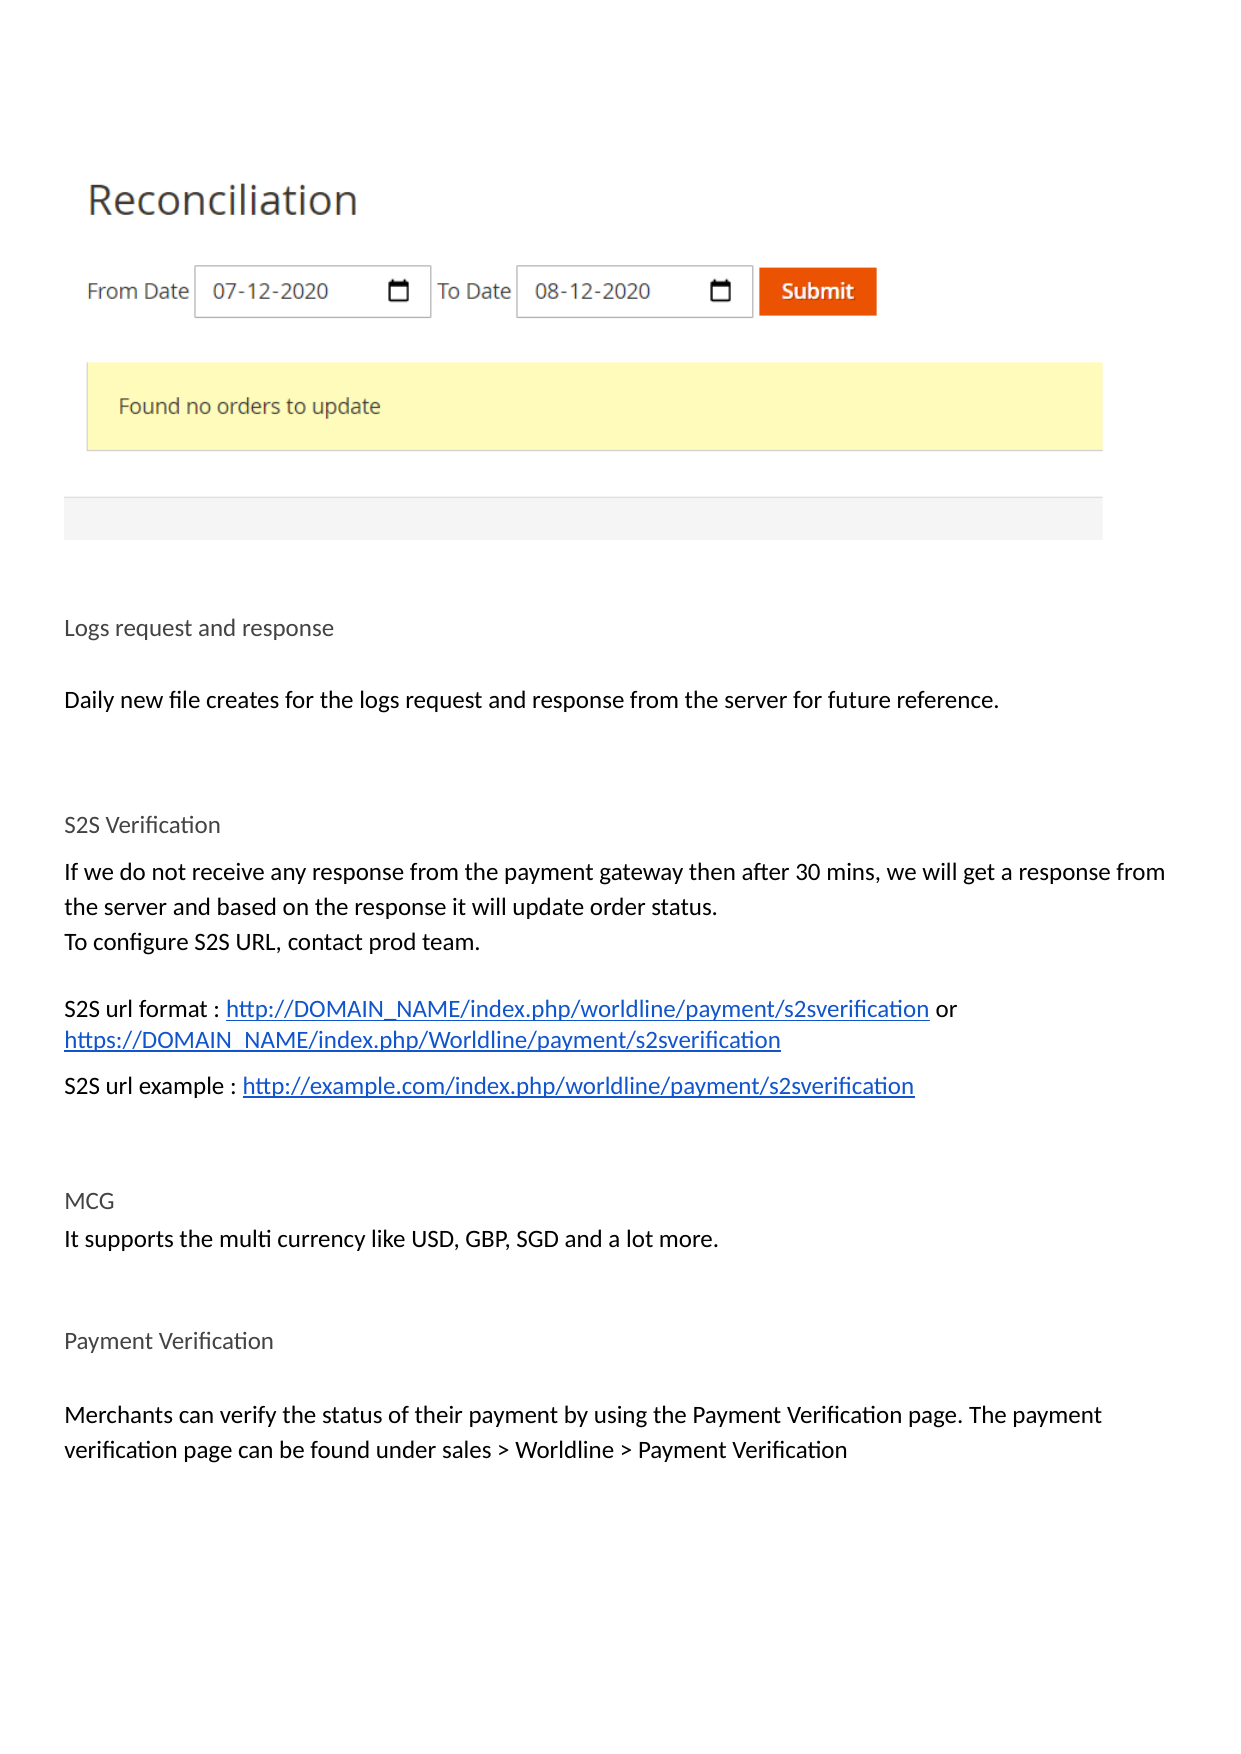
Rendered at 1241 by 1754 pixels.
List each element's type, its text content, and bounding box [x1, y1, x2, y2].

subtitle MCG [64, 1185, 1187, 1215]
subtitle S2S Verification [64, 809, 1187, 840]
text S2S url example : http://example.com/index.php/worldline/payment/s2sverification [64, 1070, 1187, 1101]
picture [64, 150, 1103, 540]
text S2S url format : http://DOMAIN_NAME/index.php/worldline/payment/s2sverification or https://DOMAIN_NAME/index.php/Worldline/payment/s2sverification [64, 994, 1187, 1055]
subtitle Logs request and response [64, 612, 1187, 643]
text Daily new file creates for the logs request and response from the server for future reference. [64, 684, 1187, 714]
text It supports the multi currency like USD, GBP, SGD and a lot more. [64, 1224, 1187, 1254]
subtitle Payment Verification [64, 1325, 1187, 1356]
text Merchants can verify the status of their payment by using the Payment Verification page. The payment verification page can be found under sales > Worldline > Payment Verification [64, 1399, 1187, 1464]
text To configure S2S URL, contact prod team. [64, 926, 1187, 956]
text If we do not receive any response from the payment gateway then after 30 mins, we will get a response from the server and based on the response it will update order status. [64, 856, 1187, 921]
